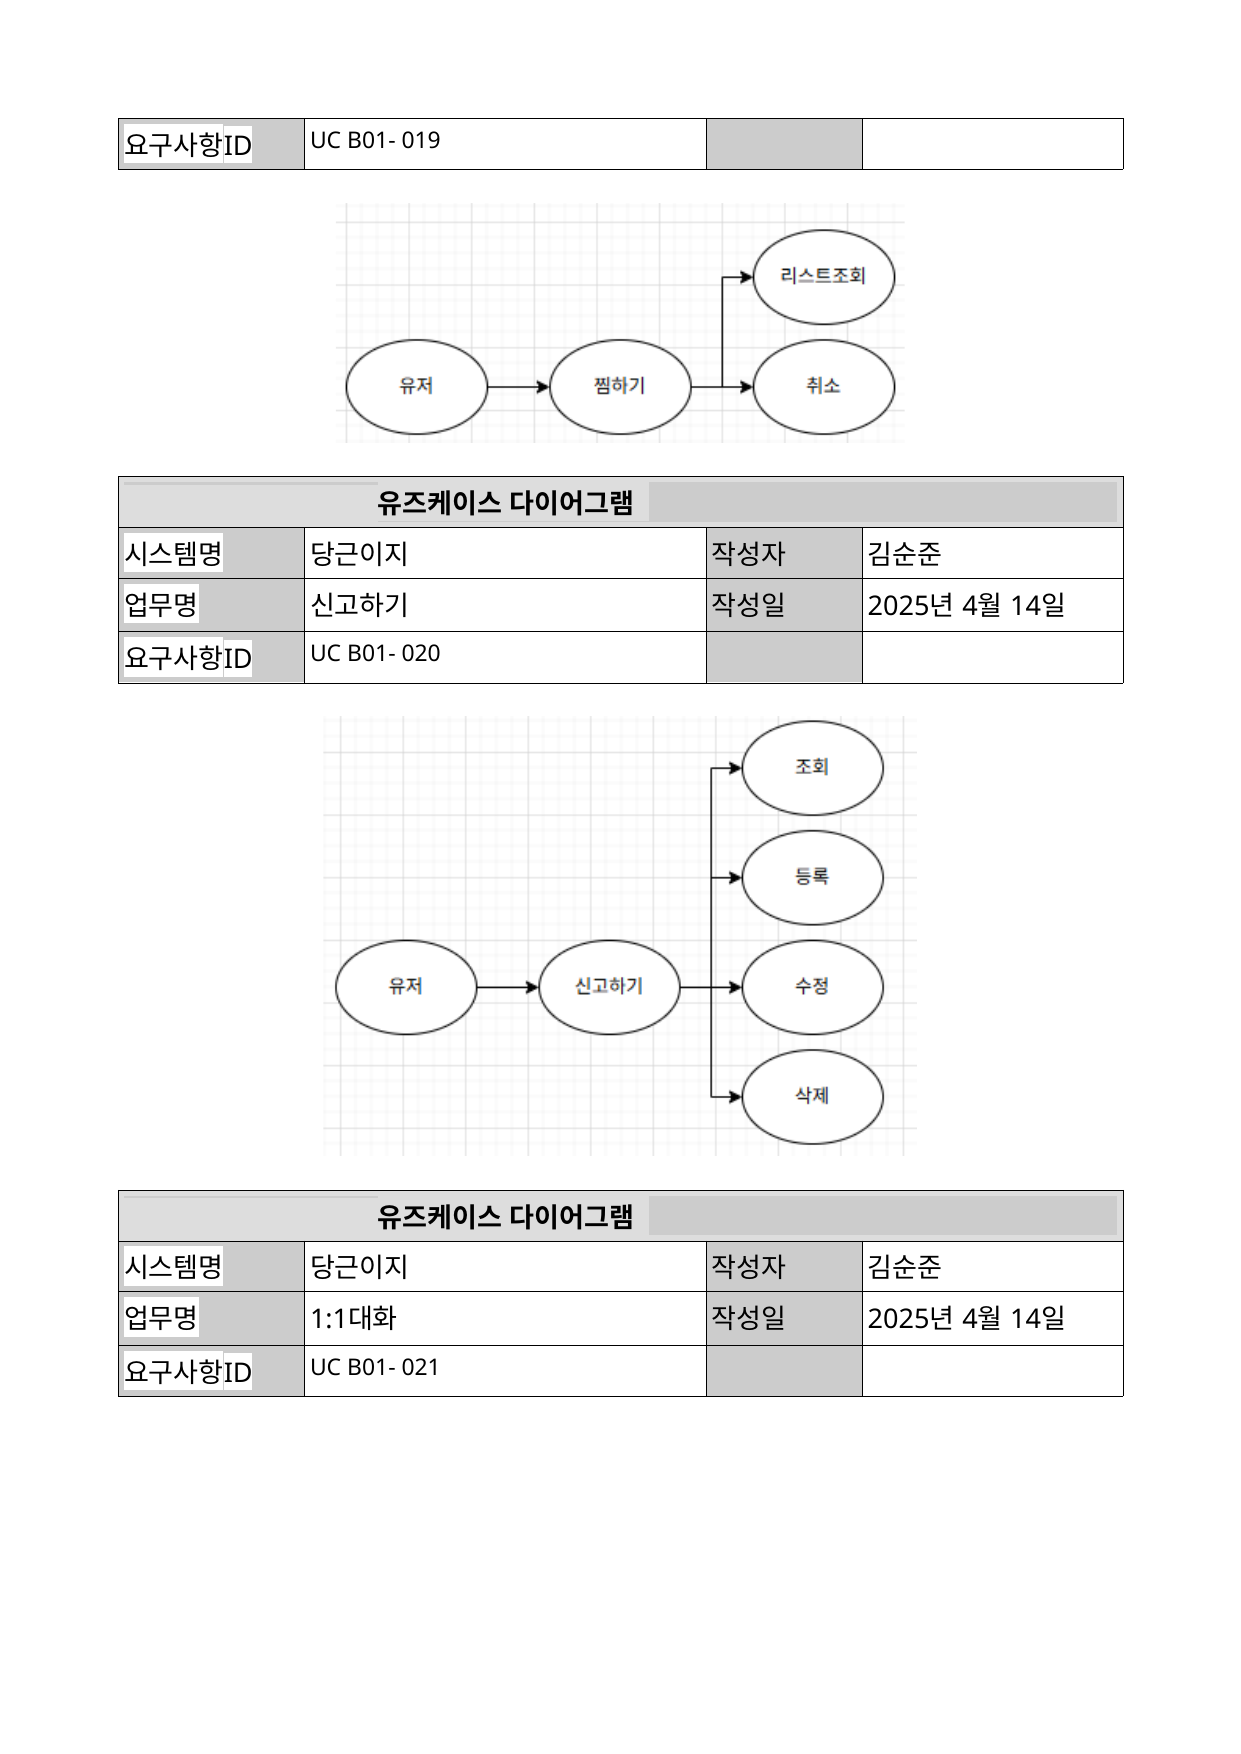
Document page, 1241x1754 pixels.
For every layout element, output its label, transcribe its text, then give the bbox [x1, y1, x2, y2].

table_cell 작성자 [707, 1242, 862, 1291]
table_cell 당근이지 [305, 528, 706, 578]
table_cell 시스템명 [119, 528, 304, 578]
table_cell 요구사항ID [119, 632, 304, 682]
table_cell 시스템명 [119, 1242, 304, 1291]
table_cell 2025년 4월 14일 [863, 579, 1123, 631]
table_cell [707, 1346, 862, 1396]
table_cell [863, 632, 1123, 682]
table_cell UC B01- 019 [305, 119, 706, 169]
table_cell 요구사항ID [119, 119, 304, 169]
table_cell 2025년 4월 14일 [863, 1292, 1123, 1345]
table_cell UC B01- 021 [305, 1346, 706, 1396]
table_cell 1:1대화 [305, 1292, 706, 1345]
table_cell 요구사항ID [119, 1346, 304, 1396]
picture [323, 716, 917, 1156]
table_cell 작성자 [707, 528, 862, 578]
table_cell 김순준 [863, 528, 1123, 578]
table_cell 김순준 [863, 1242, 1123, 1291]
table_header 유즈케이스 다이어그램 [119, 477, 1123, 527]
table_cell 업무명 [119, 1292, 304, 1345]
table_cell [863, 119, 1123, 169]
picture [335, 203, 905, 443]
table_cell [863, 1346, 1123, 1396]
table_header 유즈케이스 다이어그램 [119, 1191, 1123, 1241]
table_cell 신고하기 [305, 579, 706, 631]
table_cell [707, 119, 862, 169]
table_cell 작성일 [707, 579, 862, 631]
table_cell 작성일 [707, 1292, 862, 1345]
table_cell 업무명 [119, 579, 304, 631]
table_cell UC B01- 020 [305, 632, 706, 682]
table_cell [707, 632, 862, 682]
table_cell 당근이지 [305, 1242, 706, 1291]
